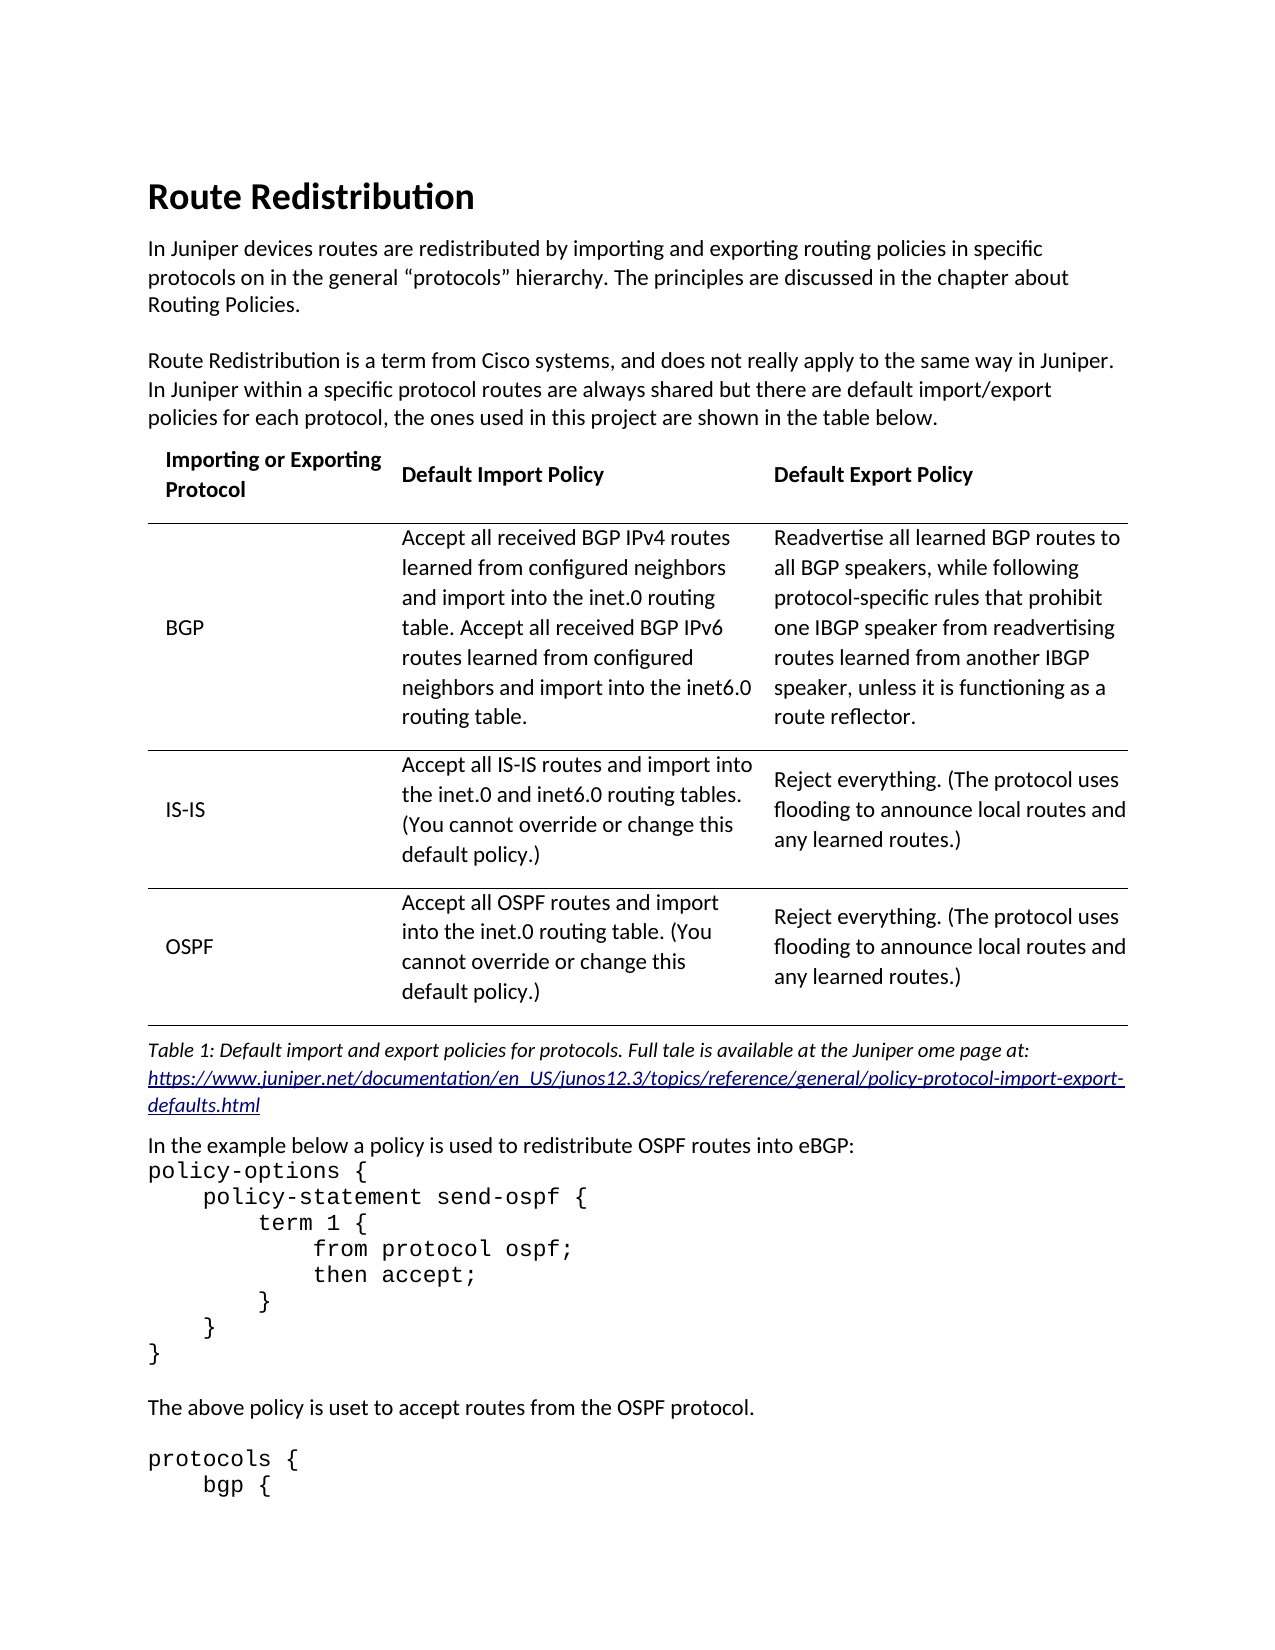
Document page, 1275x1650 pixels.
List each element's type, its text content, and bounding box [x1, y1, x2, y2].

table_header Default Import Policy [384, 446, 756, 523]
text from protocol ospf; [148, 1237, 1127, 1263]
text } [148, 1289, 1127, 1315]
text protocols { [148, 1447, 1127, 1473]
text In the example below a policy is used to redistribute OSPF routes into eBGP: [148, 1132, 1127, 1159]
table_header Default Export Policy [756, 446, 1128, 523]
text Route Redistribution is a term from Cisco systems, and does not really apply to the same way in Juniper. In Juniper within a specific protocol routes are always shared but there are default import/export policies for each protocol, the ones used in this project are shown in the table below. [148, 347, 1127, 431]
text Table 1: Default import and export policies for protocols. Full tale is available at the Juniper ome page at: https://www.juniper.net/documentation/en_US/junos12.3/topics/reference/general/policy-protocol-import-export-defaults.html [148, 1037, 1127, 1117]
table_cell Reject everything. (The protocol uses flooding to announce local routes and any learned routes.) [756, 889, 1128, 1025]
text policy-options { [148, 1159, 1127, 1186]
table_cell Reject everything. (The protocol uses flooding to announce local routes and any learned routes.) [756, 751, 1128, 887]
table_cell Accept all received BGP IPv4 routes learned from configured neighbors and import into the inet.0 routing table. Accept all received BGP IPv6 routes learned from configured neighbors and import into the inet6.0 routing table. [384, 524, 756, 750]
text } [148, 1341, 1127, 1367]
text In Juniper devices routes are redistributed by importing and exporting routing policies in specific protocols on in the general “protocols” hierarchy. The principles are discussed in the chapter about Routing Policies. [148, 234, 1127, 319]
table_cell OSPF [148, 889, 384, 1025]
table_cell Accept all IS-IS routes and import into the inet.0 and inet6.0 routing tables. (You cannot override or change this default policy.) [384, 751, 756, 887]
table_cell Readvertise all learned BGP routes to all BGP speakers, while following protocol-specific rules that prohibit one IBGP speaker from readvertising routes learned from another IBGP speaker, unless it is functioning as a route reflector. [756, 524, 1128, 750]
table_cell IS-IS [148, 751, 384, 887]
table_cell Accept all OSPF routes and import into the inet.0 routing table. (You cannot override or change this default policy.) [384, 889, 756, 1025]
subtitle Route Redistribution [148, 173, 1127, 219]
text term 1 { [148, 1211, 1127, 1237]
table_header Importing or Exporting Protocol [148, 446, 384, 523]
table_cell BGP [148, 524, 384, 750]
text bgp { [148, 1473, 1127, 1499]
text then accept; [148, 1263, 1127, 1289]
text The above policy is uset to accept routes from the OSPF protocol. [148, 1393, 1127, 1421]
text } [148, 1315, 1127, 1341]
text policy-statement send-ospf { [148, 1186, 1127, 1211]
